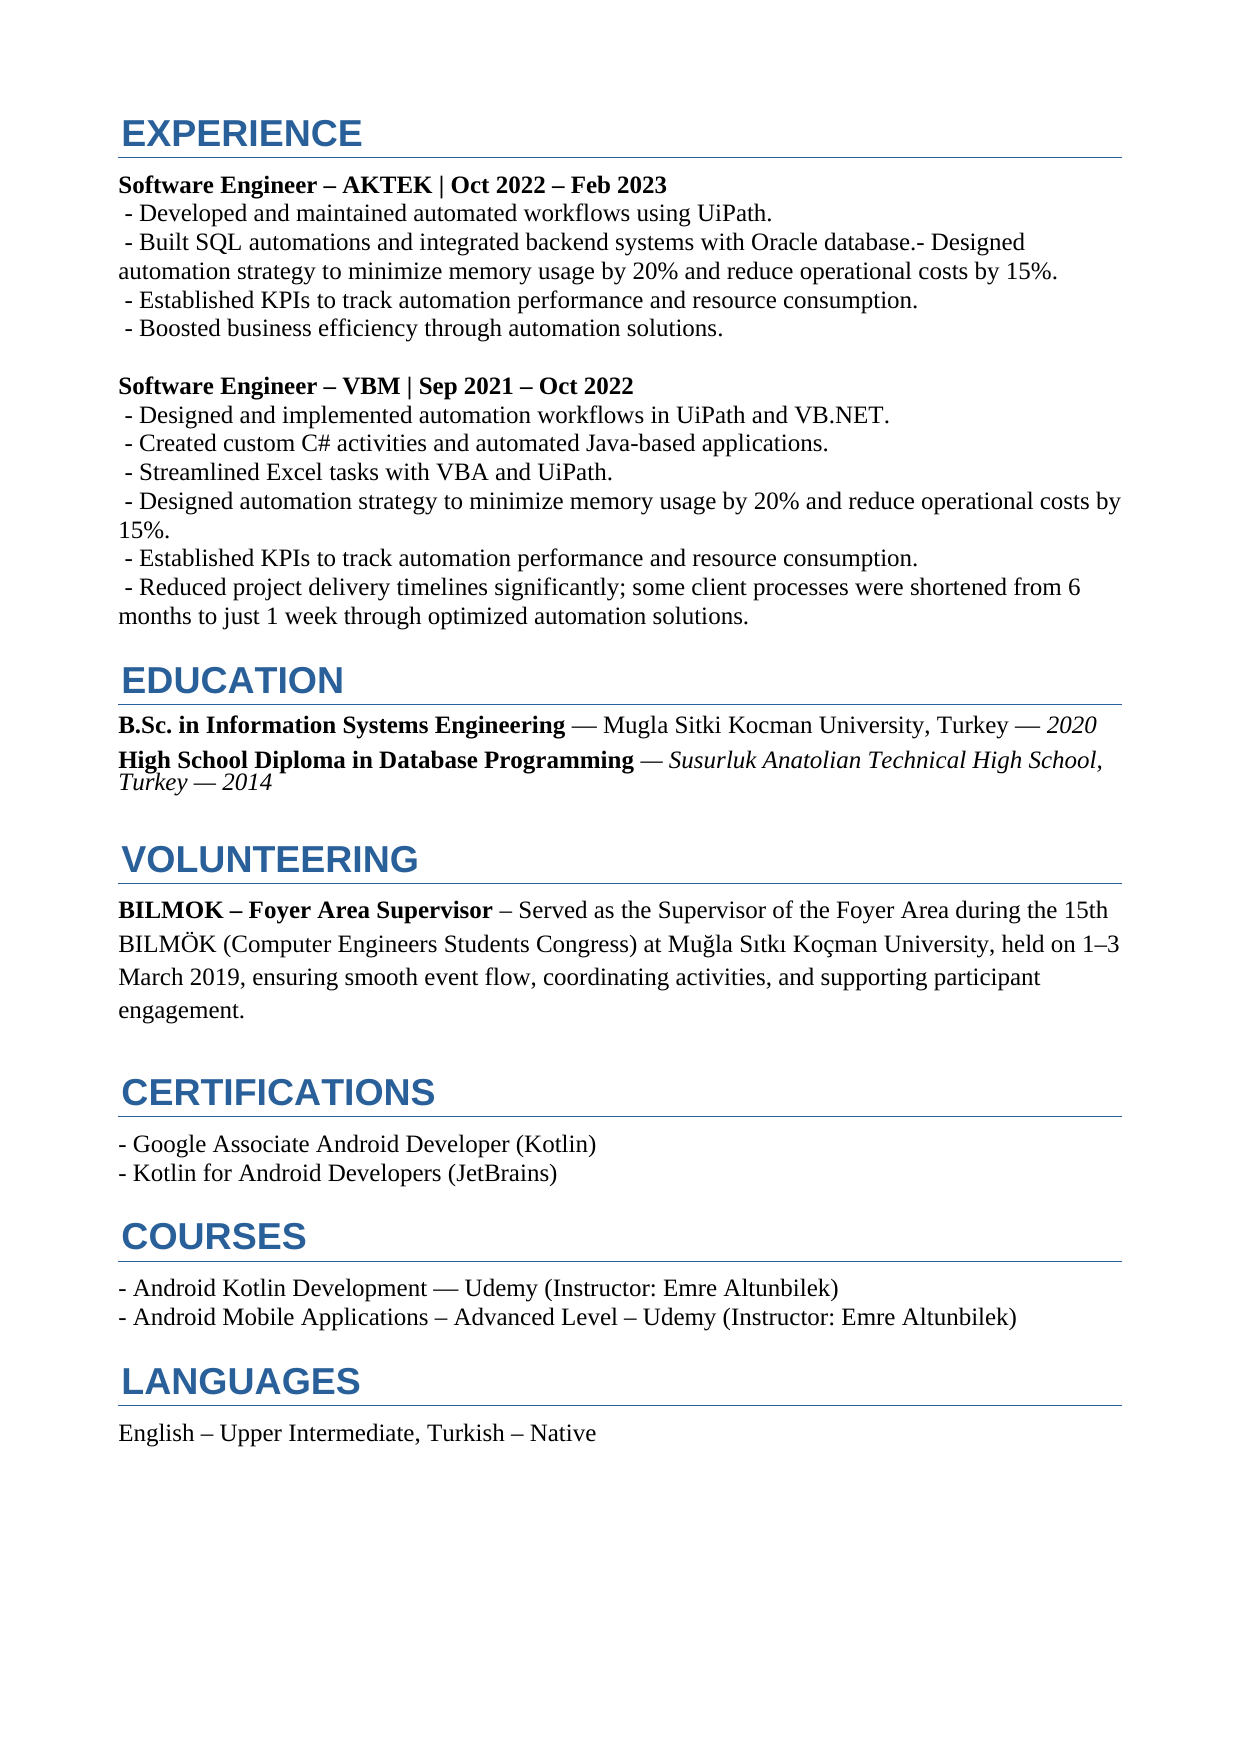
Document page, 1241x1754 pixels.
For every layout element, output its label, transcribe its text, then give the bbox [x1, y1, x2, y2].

subtitle VOLUNTEERING [118, 834, 1122, 883]
text - Android Kotlin Development — Udemy (Instructor: Emre Altunbilek) [118, 1273, 1122, 1302]
text - Developed and maintained automated workflows using UiPath. [118, 198, 1122, 227]
subtitle COURSES [118, 1212, 1122, 1261]
text BILMOK – Foyer Area Supervisor – Served as the Supervisor of the Foyer Area during the 15th BILMÖK (Computer Engineers Students Congress) at Muğla Sıtkı Koçman University, held on 1–3 March 2019, ensuring smooth event flow, coordinating activities, and supporting participant engagement. [118, 896, 1122, 1023]
text - Android Mobile Applications – Advanced Level – Udemy (Instructor: Emre Altunbilek) [118, 1302, 1122, 1331]
text English – Upper Intermediate, Turkish – Native [118, 1418, 1122, 1446]
subtitle EDUCATION [118, 655, 1122, 704]
text Software Engineer – VBM | Sep 2021 – Oct 2022 [118, 371, 1122, 400]
text - Streamlined Excel tasks with VBA and UiPath. [118, 457, 1122, 486]
text - Boosted business efficiency through automation solutions. [118, 313, 1122, 342]
text - Reduced project delivery timelines significantly; some client processes were shortened from 6 months to just 1 week through optimized automation solutions. [118, 572, 1122, 630]
subtitle CERTIFICATIONS [118, 1067, 1122, 1116]
text - Kotlin for Android Developers (JetBrains) [118, 1158, 1122, 1187]
text B.Sc. in Information Systems Engineering — Mugla Sitki Kocman University, Turkey — 2020 [118, 717, 1122, 738]
text - Designed and implemented automation workflows in UiPath and VB.NET. [118, 400, 1122, 428]
text - Google Associate Android Developer (Kotlin) [118, 1129, 1122, 1158]
text High School Diploma in Database Programming — Susurluk Anatolian Technical High School, Turkey — 2014 [118, 752, 1122, 794]
text Software Engineer – AKTEK | Oct 2022 – Feb 2023 [118, 170, 1122, 198]
text - Established KPIs to track automation performance and resource consumption. [118, 543, 1122, 572]
subtitle LANGUAGES [118, 1356, 1122, 1405]
text - Built SQL automations and integrated backend systems with Oracle database.- Designed automation strategy to minimize memory usage by 20% and reduce operational costs by 15%. [118, 227, 1122, 285]
text - Created custom C# activities and automated Java-based applications. [118, 428, 1122, 457]
text - Established KPIs to track automation performance and resource consumption. [118, 285, 1122, 313]
subtitle EXPERIENCE [118, 108, 1122, 157]
text - Designed automation strategy to minimize memory usage by 20% and reduce operational costs by 15%. [118, 486, 1122, 543]
